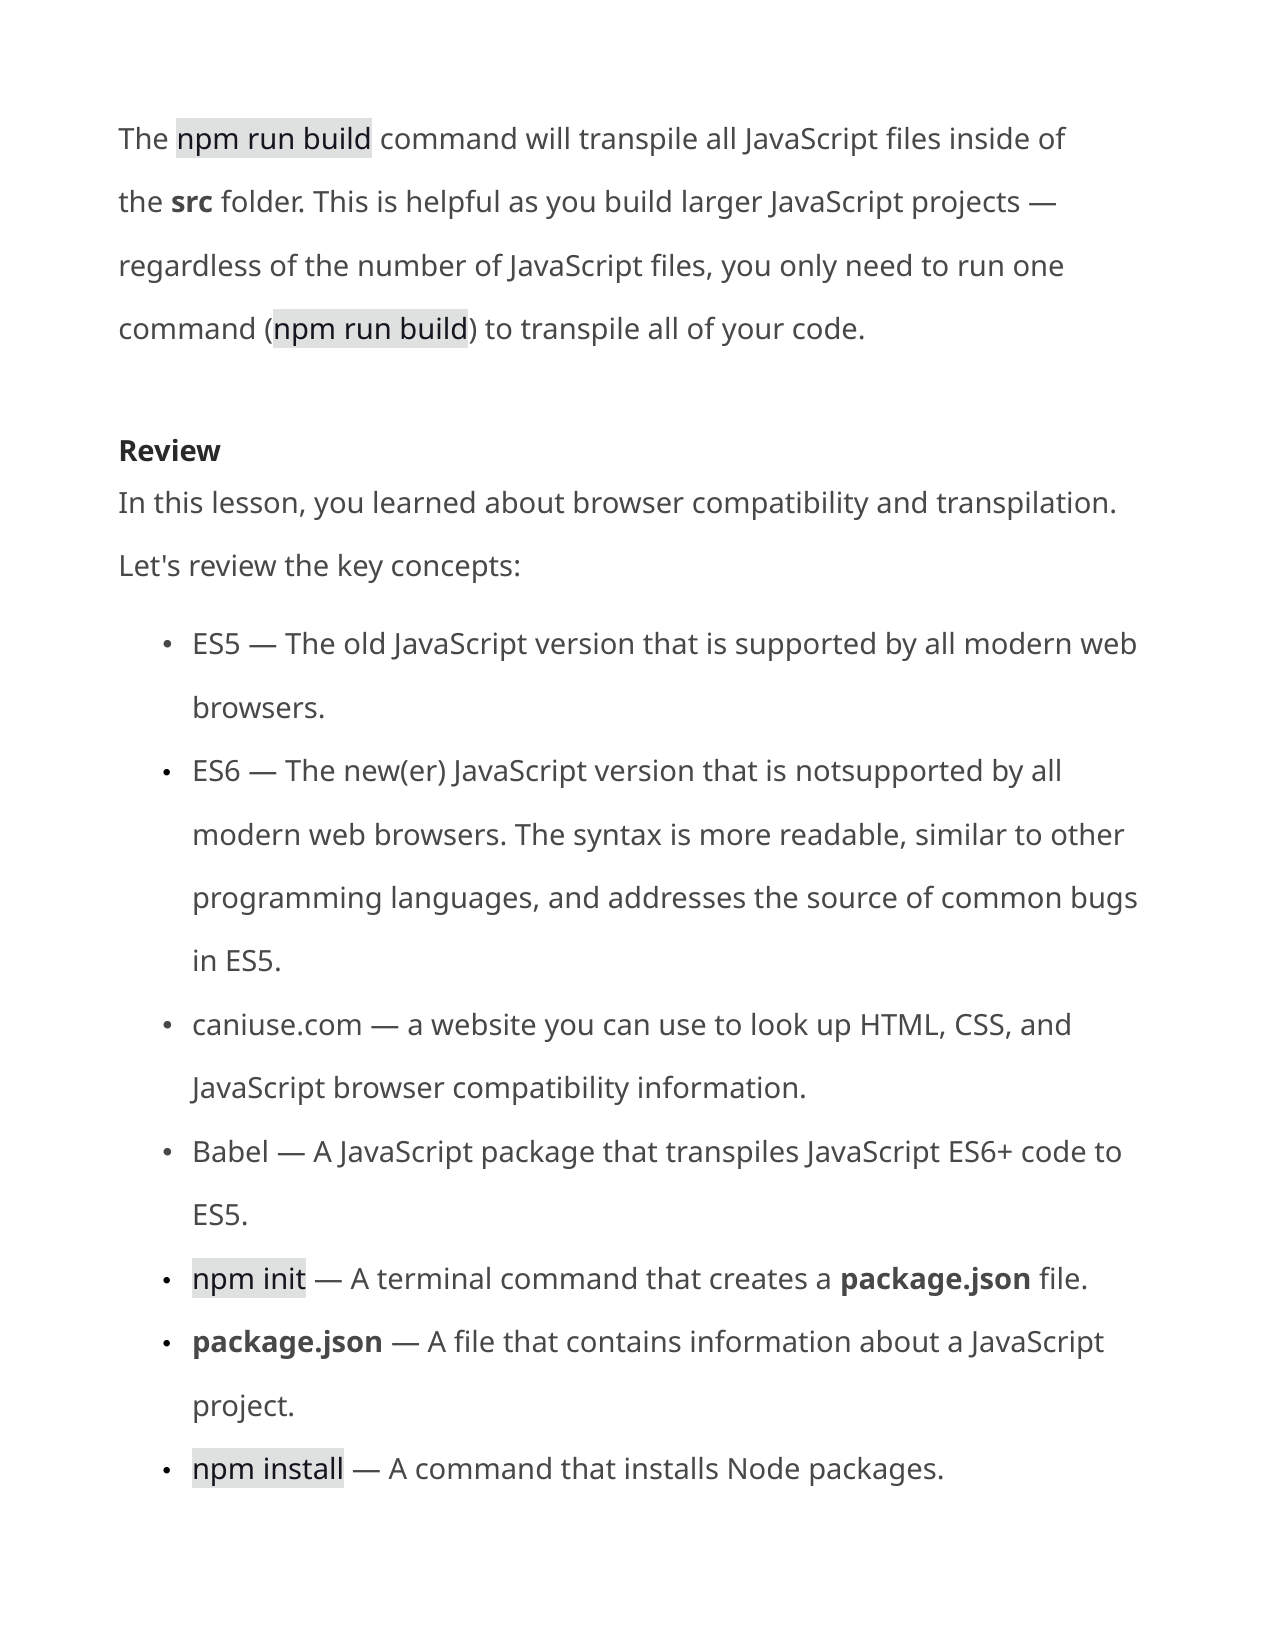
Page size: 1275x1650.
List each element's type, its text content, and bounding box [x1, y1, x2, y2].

list Babel — A JavaScript package that transpiles JavaScript ES6+ code to ES5. [162, 1131, 1157, 1234]
text In this lesson, you learned about browser compatibility and transpilation. Let's review the key concepts: [118, 482, 1157, 585]
list npm init — A terminal command that creates a package.json file. [162, 1258, 1157, 1298]
list npm install — A command that installs Node packages. [162, 1448, 1157, 1488]
list caniuse.com — a website you can use to look up HTML, CSS, and JavaScript browser compatibility information. [162, 1004, 1157, 1107]
list ES5 — The old JavaScript version that is supported by all modern web browsers. [162, 623, 1157, 727]
text The npm run build command will transpile all JavaScript files inside of the src folder. This is helpful as you build larger JavaScript projects — regardless of the number of JavaScript files, you only need to run one command (npm run build) to transpile all of your code. [118, 118, 1157, 348]
subtitle Review [118, 430, 1157, 469]
list package.json — A file that contains information about a JavaScript project. [162, 1321, 1157, 1424]
list ES6 — The new(er) JavaScript version that is notsupported by all modern web browsers. The syntax is more readable, similar to other programming languages, and addresses the source of common bugs in ES5. [162, 750, 1157, 980]
